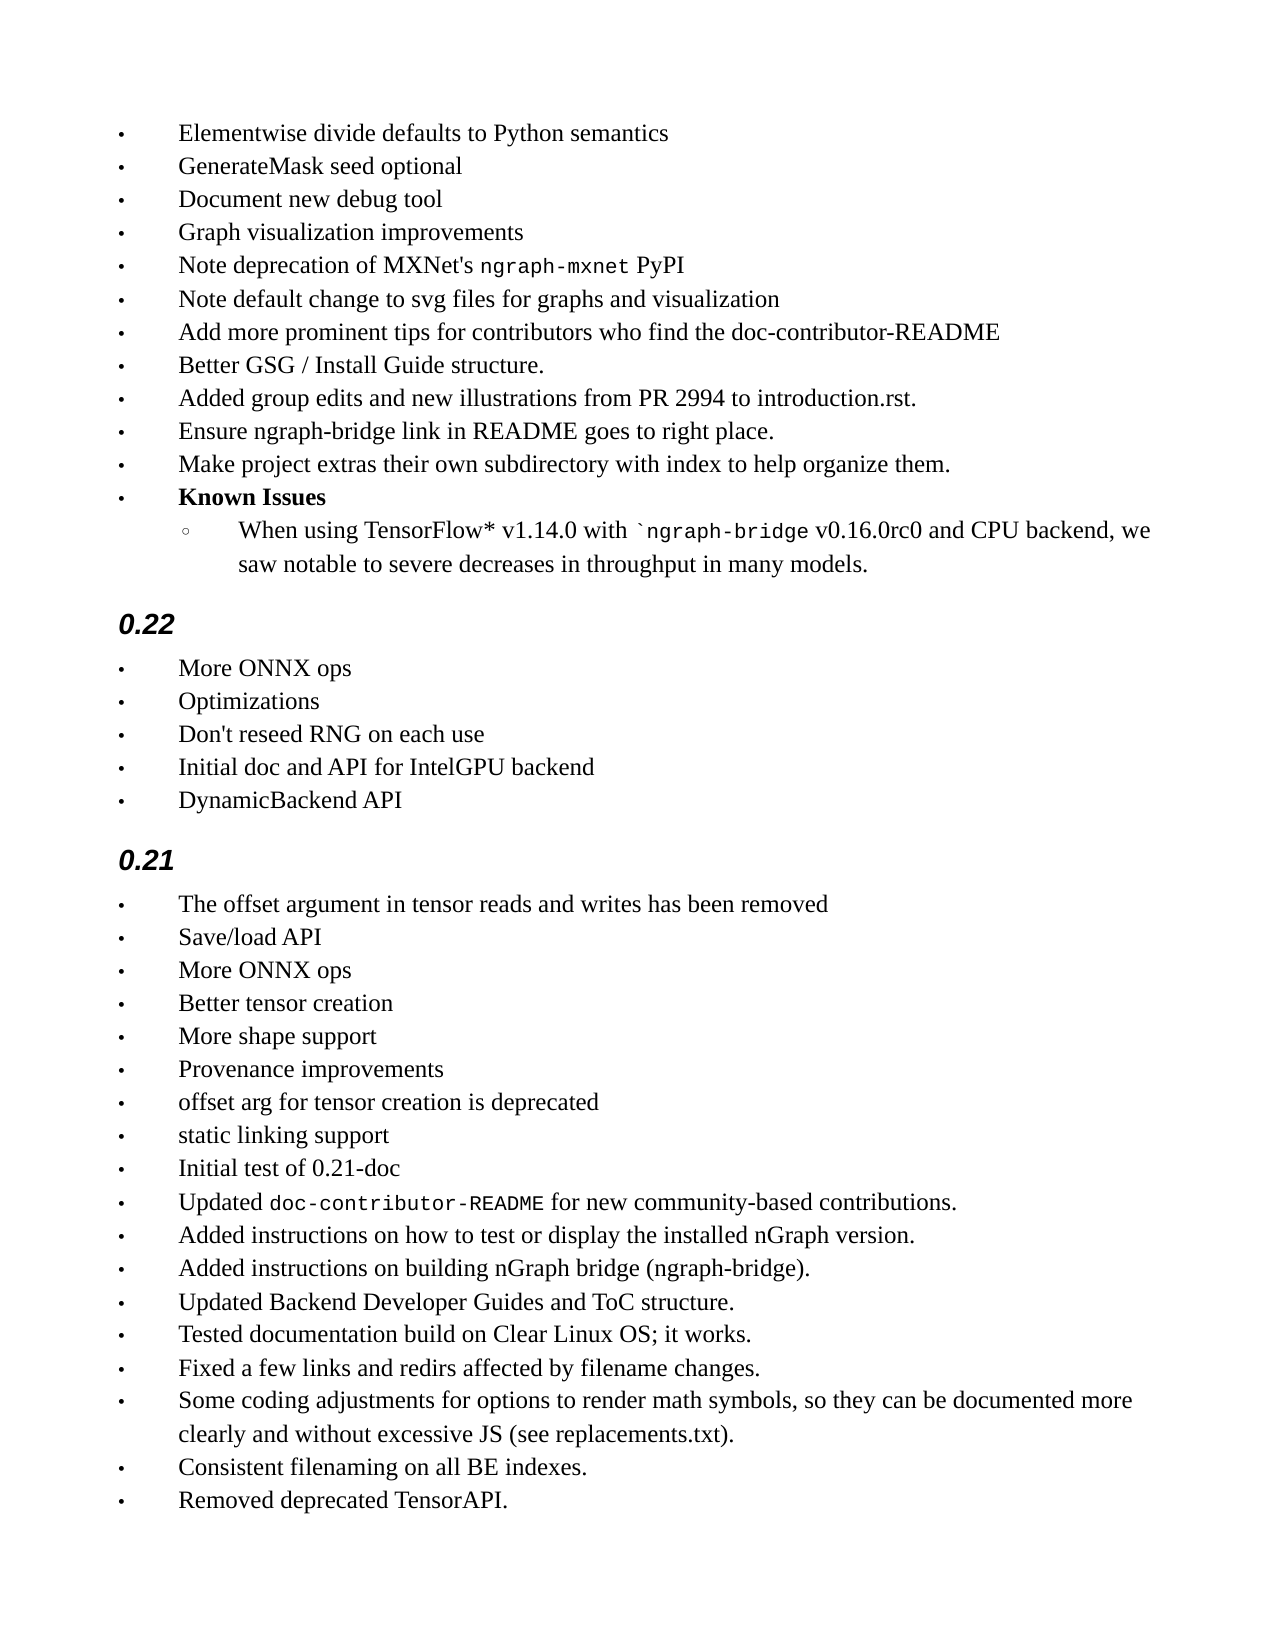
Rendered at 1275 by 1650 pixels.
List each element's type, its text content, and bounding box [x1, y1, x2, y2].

list Ensure ngraph-bridge link in README goes to right place. [118, 416, 1157, 445]
list More shape support [118, 1021, 1157, 1050]
list Better GSG / Install Guide structure. [118, 350, 1157, 379]
list static linking support [118, 1121, 1157, 1149]
list Save/load API [118, 922, 1157, 951]
list When using TensorFlow* v1.14.0 with `ngraph-bridge v0.16.0rc0 and CPU backend, we saw notable to severe decreases in throughput in many models. [178, 515, 1157, 578]
list Removed deprecated TensorAPI. [118, 1485, 1157, 1513]
list Known Issues [118, 482, 1157, 511]
list Consistent filenaming on all BE indexes. [118, 1452, 1157, 1480]
list The offset argument in tensor reads and writes has been removed [118, 889, 1157, 918]
list Note deprecation of MXNet's ngraph-mxnet PyPI [118, 250, 1157, 280]
list Added group edits and new illustrations from PR 2994 to introduction.rst. [118, 383, 1157, 412]
list Initial doc and API for IntelGPU backend [118, 752, 1157, 781]
list DynamicBackend API [118, 785, 1157, 814]
list Updated doc-contributor-README for new community-based contributions. [118, 1187, 1157, 1216]
list Optimizations [118, 686, 1157, 715]
list Updated Backend Developer Guides and ToC structure. [118, 1287, 1157, 1315]
list Elementwise divide defaults to Python semantics [118, 118, 1157, 147]
list Don't reseed RNG on each use [118, 719, 1157, 748]
list Tested documentation build on Clear Linux OS; it works. [118, 1319, 1157, 1348]
list Better tensor creation [118, 988, 1157, 1017]
list Provenance improvements [118, 1054, 1157, 1083]
list Note default change to svg files for graphs and visualization [118, 284, 1157, 313]
list Some coding adjustments for options to render math symbols, so they can be documented more clearly and without excessive JS (see replacements.txt). [118, 1386, 1157, 1447]
list Make project extras their own subdirectory with index to help organize them. [118, 449, 1157, 478]
list Added instructions on building nGraph bridge (ngraph-bridge). [118, 1253, 1157, 1282]
list Graph visualization improvements [118, 217, 1157, 246]
list GenerateMask seed optional [118, 151, 1157, 180]
list More ONNX ops [118, 653, 1157, 682]
list Added instructions on how to test or display the installed nGraph version. [118, 1221, 1157, 1249]
list More ONNX ops [118, 955, 1157, 984]
list Add more prominent tips for contributors who find the doc-contributor-README [118, 317, 1157, 346]
subtitle 0.21 [118, 843, 1157, 877]
list Document new debug tool [118, 184, 1157, 213]
list Fixed a few links and redirs affected by filename changes. [118, 1353, 1157, 1381]
list Initial test of 0.21-doc [118, 1153, 1157, 1182]
list offset arg for tensor creation is deprecated [118, 1087, 1157, 1116]
subtitle 0.22 [118, 607, 1157, 641]
